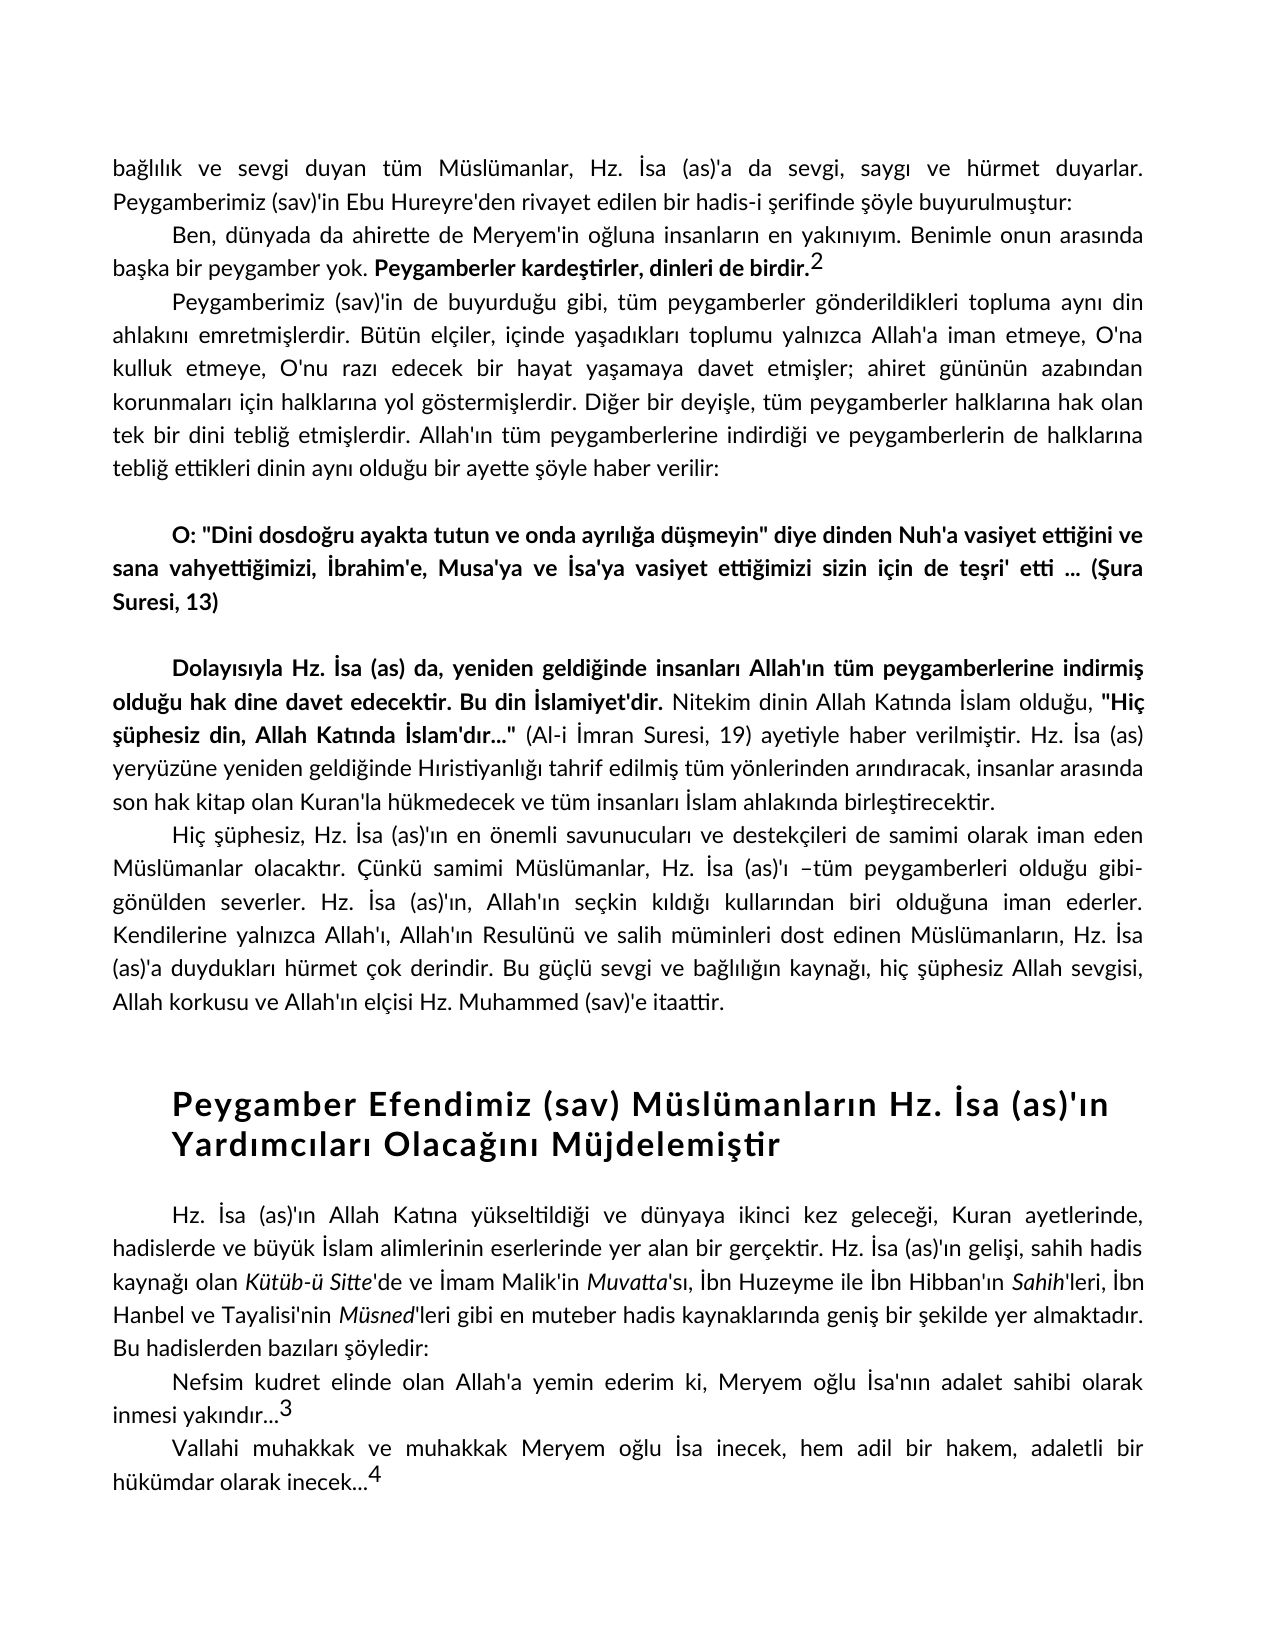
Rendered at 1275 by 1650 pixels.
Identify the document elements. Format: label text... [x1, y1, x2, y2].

text Peygamber Efendimiz (sav) Müslümanların Hz. İsa (as)'ın [112, 1083, 1145, 1123]
text Hz. İsa (as)'ın Allah Katına yükseltildiği ve dünyaya ikinci kez geleceği, Kuran ayetlerinde, hadislerde ve büyük İslam alimlerinin eserlerinde yer alan bir gerçektir. Hz. İsa (as)'ın gelişi, sahih hadis kaynağı olan Kütüb-ü Sitte'de ve İmam Malik'in Muvatta'sı, İbn Huzeyme ile İbn Hibban'ın Sahih'leri, İbn Hanbel ve Tayalisi'nin Müsned'leri gibi en muteber hadis kaynaklarında geniş bir şekilde yer almaktadır. Bu hadislerden bazıları şöyledir: [112, 1197, 1145, 1363]
text Nefsim kudret elinde olan Allah'a yemin ederim ki, Meryem oğlu İsa'nın adalet sahibi olarak inmesi yakındır...3 [112, 1363, 1145, 1430]
text Hiç şüphesiz, Hz. İsa (as)'ın en önemli savunucuları ve destekçileri de samimi olarak iman eden Müslümanlar olacaktır. Çünkü samimi Müslümanlar, Hz. İsa (as)'ı –tüm peygamberleri olduğu gibi- gönülden severler. Hz. İsa (as)'ın, Allah'ın seçkin kıldığı kullarından biri olduğuna iman ederler. Kendilerine yalnızca Allah'ı, Allah'ın Resulünü ve salih müminleri dost edinen Müslümanların, Hz. İsa (as)'a duydukları hürmet çok derindir. Bu güçlü sevgi ve bağlılığın kaynağı, hiç şüphesiz Allah sevgisi, Allah korkusu ve Allah'ın elçisi Hz. Muhammed (sav)'e itaattir. [112, 817, 1145, 1017]
text Yardımcıları Olacağını Müjdelemiştir [112, 1123, 1145, 1163]
text Ben, dünyada da ahirette de Meryem'in oğluna insanların en yakınıyım. Benimle onun arasında başka bir peygamber yok. Peygamberler kardeştirler, dinleri de birdir.2 [112, 217, 1145, 283]
text Peygamberimiz (sav)'in de buyurduğu gibi, tüm peygamberler gönderildikleri topluma aynı din ahlakını emretmişlerdir. Bütün elçiler, içinde yaşadıkları toplumu yalnızca Allah'a iman etmeye, O'na kulluk etmeye, O'nu razı edecek bir hayat yaşamaya davet etmişler; ahiret gününün azabından korunmaları için halklarına yol göstermişlerdir. Diğer bir deyişle, tüm peygamberler halklarına hak olan tek bir dini tebliğ etmişlerdir. Allah'ın tüm peygamberlerine indirdiği ve peygamberlerin de halklarına tebliğ ettikleri dinin aynı olduğu bir ayette şöyle haber verilir: [112, 283, 1145, 483]
text Dolayısıyla Hz. İsa (as) da, yeniden geldiğinde insanları Allah'ın tüm peygamberlerine indirmiş olduğu hak dine davet edecektir. Bu din İslamiyet'dir. Nitekim dinin Allah Katında İslam olduğu, "Hiç şüphesiz din, Allah Katında İslam'dır..." (Al-i İmran Suresi, 19) ayetiyle haber verilmiştir. Hz. İsa (as) yeryüzüne yeniden geldiğinde Hıristiyanlığı tahrif edilmiş tüm yönlerinden arındıracak, insanlar arasında son hak kitap olan Kuran'la hükmedecek ve tüm insanları İslam ahlakında birleştirecektir. [112, 650, 1145, 817]
text Vallahi muhakkak ve muhakkak Meryem oğlu İsa inecek, hem adil bir hakem, adaletli bir hükümdar olarak inecek...4 [112, 1430, 1145, 1497]
text bağlılık ve sevgi duyan tüm Müslümanlar, Hz. İsa (as)'a da sevgi, saygı ve hürmet duyarlar. Peygamberimiz (sav)'in Ebu Hureyre'den rivayet edilen bir hadis-i şerifinde şöyle buyurulmuştur: [112, 150, 1145, 217]
text O: "Dini dosdoğru ayakta tutun ve onda ayrılığa düşmeyin" diye dinden Nuh'a vasiyet ettiğini ve sana vahyettiğimizi, İbrahim'e, Musa'ya ve İsa'ya vasiyet ettiğimizi sizin için de teşri' etti ... (Şura Suresi, 13) [112, 517, 1145, 617]
